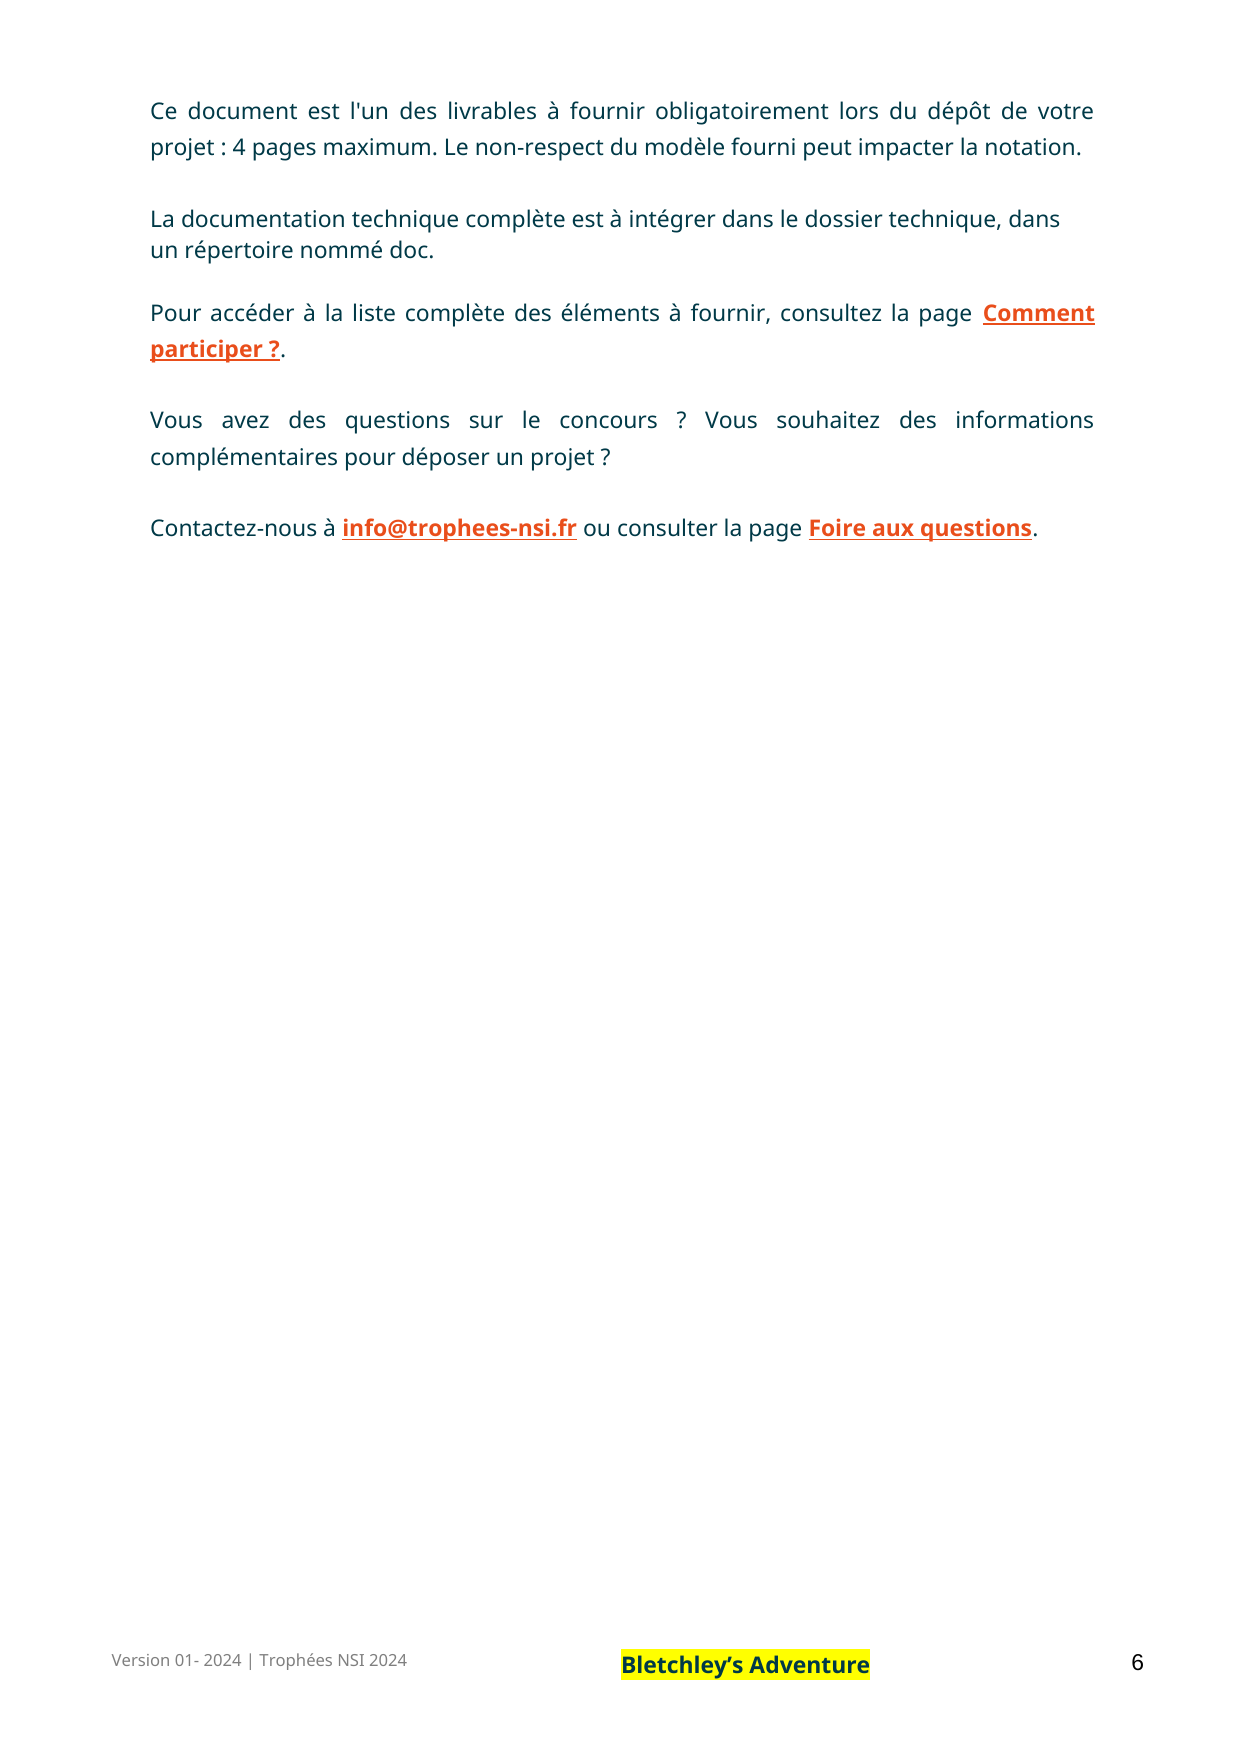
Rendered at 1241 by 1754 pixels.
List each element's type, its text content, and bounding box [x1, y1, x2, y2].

text Pour accéder à la liste complète des éléments à fournir, consultez la page Comment participer ?. [150, 297, 1095, 364]
text Contactez-nous à info@trophees-nsi.fr ou consulter la page Foire aux questions. [150, 512, 1095, 543]
text Ce document est l'un des livrables à fournir obligatoirement lors du dépôt de votre projet : 4 pages maximum. Le non-respect du modèle fourni peut impacter la notation. [150, 95, 1095, 162]
text La documentation technique complète est à intégrer dans le dossier technique, dans un répertoire nommé doc. [150, 203, 1090, 265]
text Vous avez des questions sur le concours ? Vous souhaitez des informations complémentaires pour déposer un projet ? [150, 404, 1095, 472]
